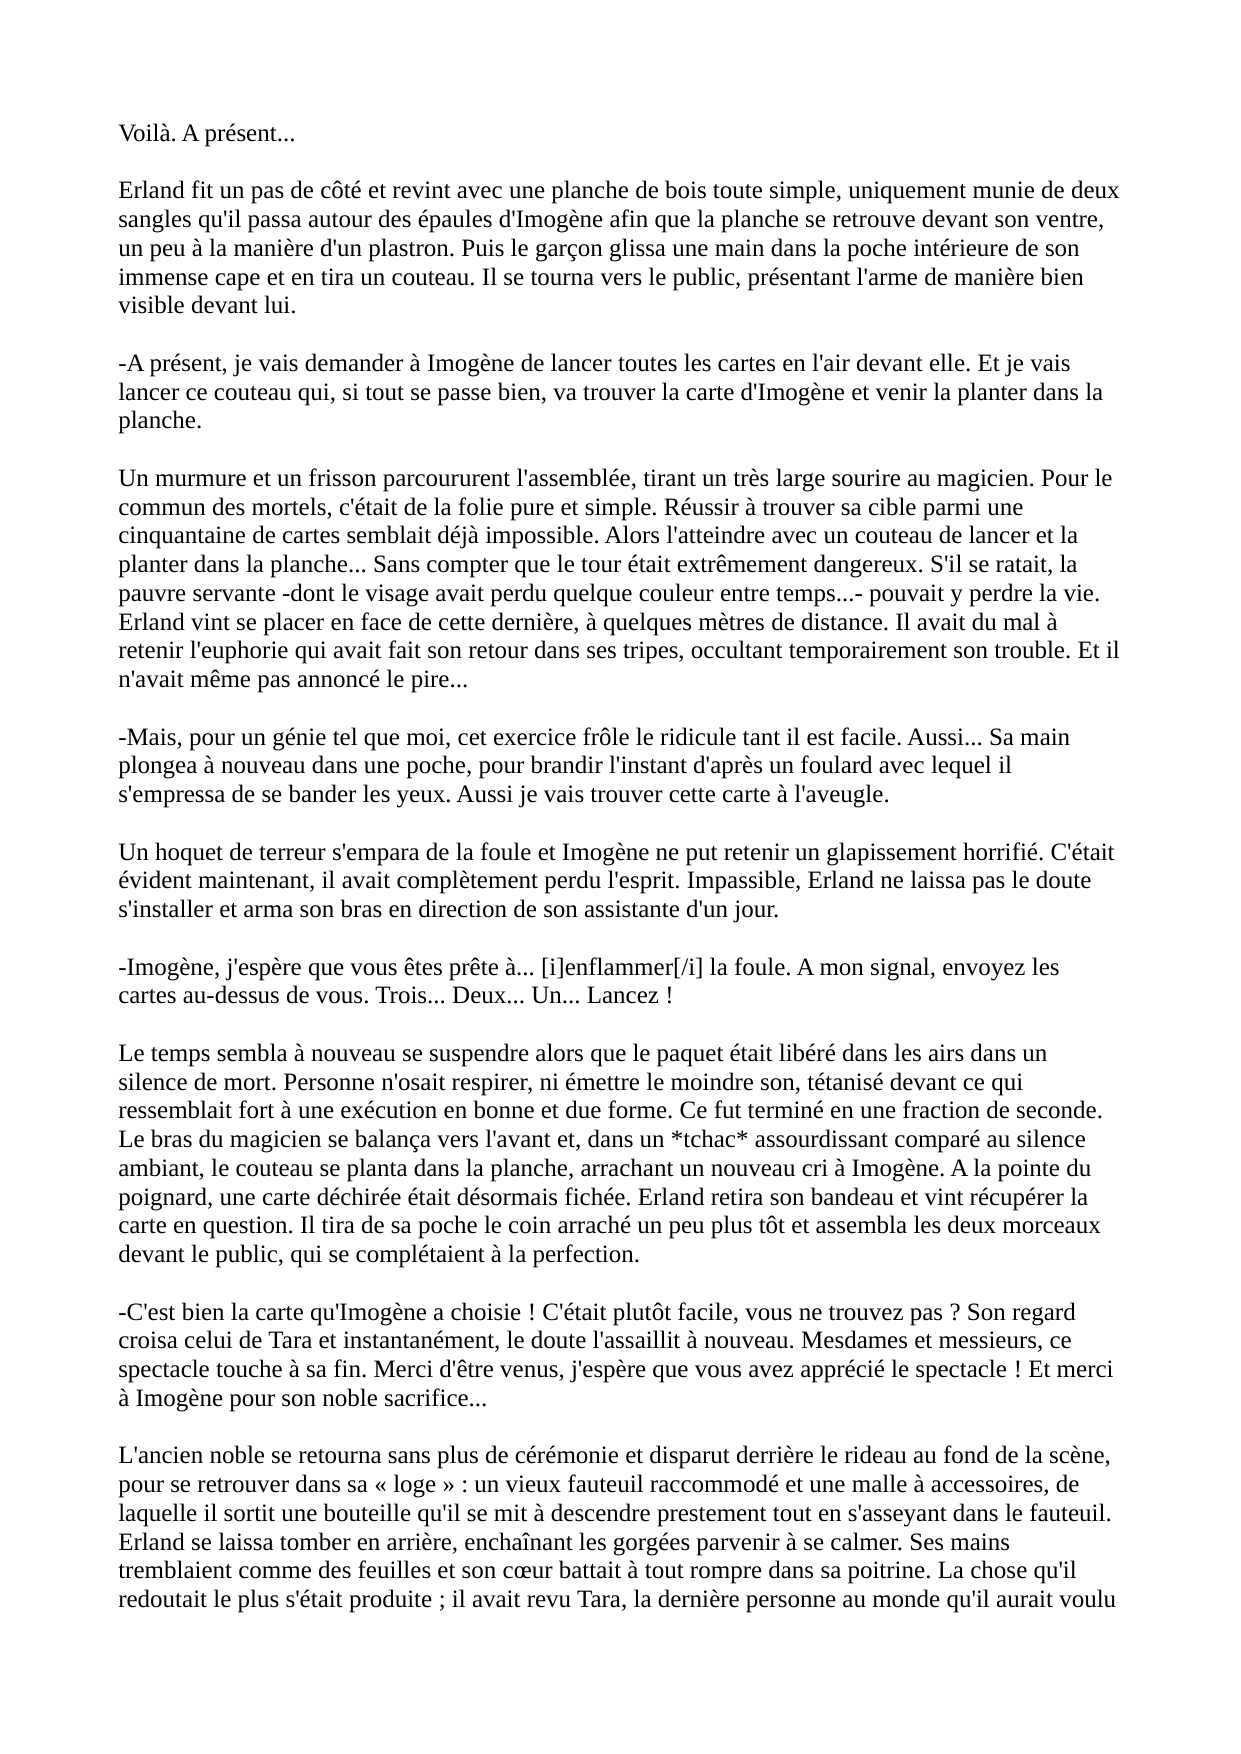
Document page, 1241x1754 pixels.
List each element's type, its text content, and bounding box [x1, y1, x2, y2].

text -A présent, je vais demander à Imogène de lancer toutes les cartes en l'air devant elle. Et je vais lancer ce couteau qui, si tout se passe bien, va trouver la carte d'Imogène et venir la planter dans la planche. [118, 348, 1122, 434]
text -Mais, pour un génie tel que moi, cet exercice frôle le ridicule tant il est facile. Aussi... Sa main plongea à nouveau dans une poche, pour brandir l'instant d'après un foulard avec lequel il s'empressa de se bander les yeux. Aussi je vais trouver cette carte à l'aveugle. [118, 722, 1122, 808]
text L'ancien noble se retourna sans plus de cérémonie et disparut derrière le rideau au fond de la scène, pour se retrouver dans sa « loge » : un vieux fauteuil raccommodé et une malle à accessoires, de laquelle il sortit une bouteille qu'il se mit à descendre prestement tout en s'asseyant dans le fauteuil. Erland se laissa tomber en arrière, enchaînant les gorgées parvenir à se calmer. Ses mains tremblaient comme des feuilles et son cœur battait à tout rompre dans sa poitrine. La chose qu'il redoutait le plus s'était produite ; il avait revu Tara, la dernière personne au monde qu'il aurait voulu [118, 1441, 1122, 1613]
text Erland fit un pas de côté et revint avec une planche de bois toute simple, uniquement munie de deux sangles qu'il passa autour des épaules d'Imogène afin que la planche se retrouve devant son ventre, un peu à la manière d'un plastron. Puis le garçon glissa une main dans la poche intérieure de son immense cape et en tira un couteau. Il se tourna vers le public, présentant l'arme de manière bien visible devant lui. [118, 176, 1122, 319]
text Un murmure et un frisson parcoururent l'assemblée, tirant un très large sourire au magicien. Pour le commun des mortels, c'était de la folie pure et simple. Réussir à trouver sa cible parmi une cinquantaine de cartes semblait déjà impossible. Alors l'atteindre avec un couteau de lancer et la planter dans la planche... Sans compter que le tour était extrêmement dangereux. S'il se ratait, la pauvre servante -dont le visage avait perdu quelque couleur entre temps...- pouvait y perdre la vie. Erland vint se placer en face de cette dernière, à quelques mètres de distance. Il avait du mal à retenir l'euphorie qui avait fait son retour dans ses tripes, occultant temporairement son trouble. Et il n'avait même pas annoncé le pire... [118, 463, 1122, 693]
text Voilà. A présent... [118, 118, 1122, 147]
text -C'est bien la carte qu'Imogène a choisie ! C'était plutôt facile, vous ne trouvez pas ? Son regard croisa celui de Tara et instantanément, le doute l'assaillit à nouveau. Mesdames et messieurs, ce spectacle touche à sa fin. Merci d'être venus, j'espère que vous avez apprécié le spectacle ! Et merci à Imogène pour son noble sacrifice... [118, 1297, 1122, 1412]
text Un hoquet de terreur s'empara de la foule et Imogène ne put retenir un glapissement horrifié. C'était évident maintenant, il avait complètement perdu l'esprit. Impassible, Erland ne laissa pas le doute s'installer et arma son bras en direction de son assistante d'un jour. [118, 837, 1122, 923]
text -Imogène, j'espère que vous êtes prête à... [i]enflammer[/i] la foule. A mon signal, envoyez les cartes au-dessus de vous. Trois... Deux... Un... Lancez ! [118, 952, 1122, 1009]
text Le temps sembla à nouveau se suspendre alors que le paquet était libéré dans les airs dans un silence de mort. Personne n'osait respirer, ni émettre le moindre son, tétanisé devant ce qui ressemblait fort à une exécution en bonne et due forme. Ce fut terminé en une fraction de seconde. Le bras du magicien se balança vers l'avant et, dans un *tchac* assourdissant comparé au silence ambiant, le couteau se planta dans la planche, arrachant un nouveau cri à Imogène. A la pointe du poignard, une carte déchirée était désormais fichée. Erland retira son bandeau et vint récupérer la carte en question. Il tira de sa poche le coin arraché un peu plus tôt et assembla les deux morceaux devant le public, qui se complétaient à la perfection. [118, 1038, 1122, 1268]
